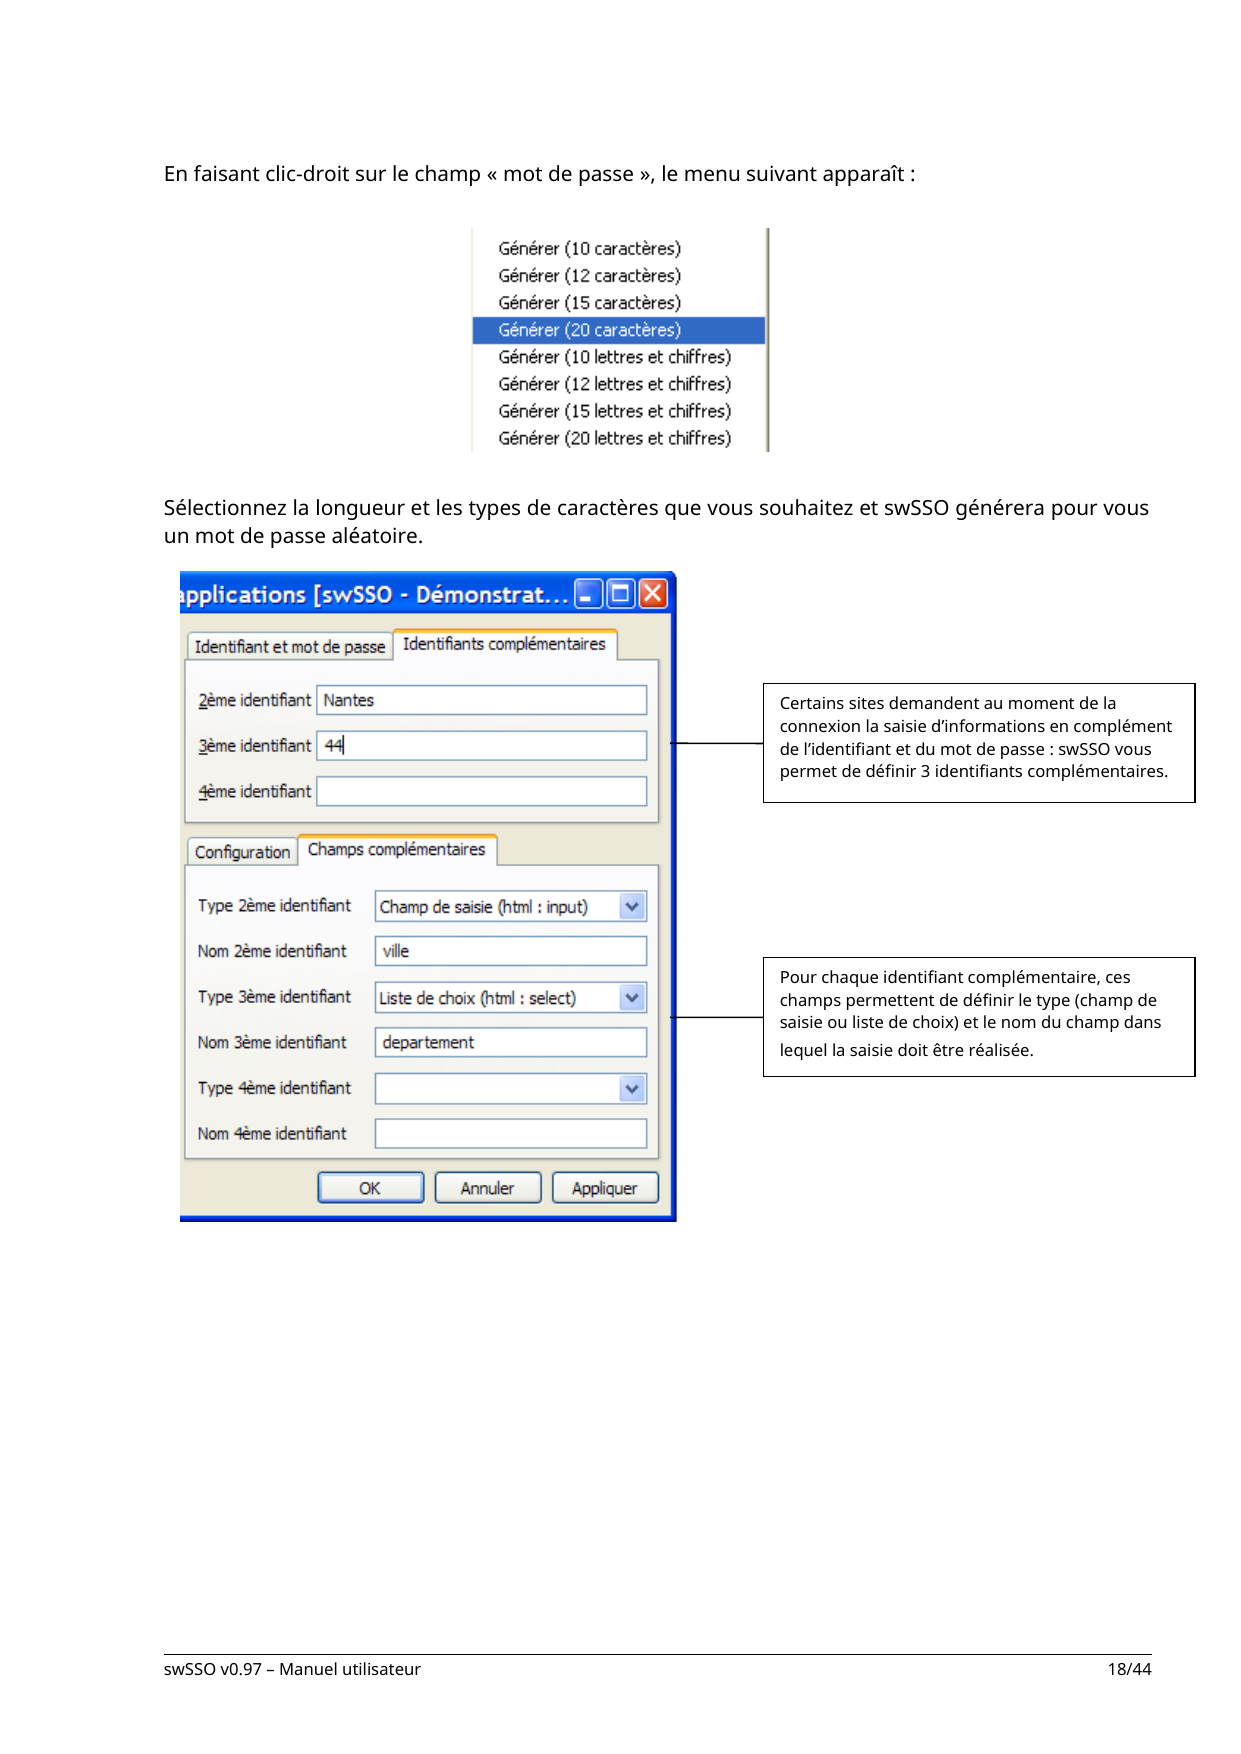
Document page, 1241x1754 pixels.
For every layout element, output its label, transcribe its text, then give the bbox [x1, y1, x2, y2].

text Pour chaque identifiant complémentaire, ces champs permettent de définir le type (champ de saisie ou liste de choix) et le nom du champ dans lequel la saisie doit être réalisée. [779, 966, 1179, 1062]
text Sélectionnez la longueur et les types de caractères que vous souhaitez et swSSO générera pour vous un mot de passe aléatoire. [164, 493, 1152, 550]
picture [180, 571, 677, 1222]
text En faisant clic-droit sur le champ « mot de passe », le menu suivant apparaît : [164, 159, 1152, 187]
text Certains sites demandent au moment de la connexion la saisie d’informations en complément de l’identifiant et du mot de passe : swSSO vous permet de définir 3 identifiants complémentaires. [779, 692, 1179, 782]
